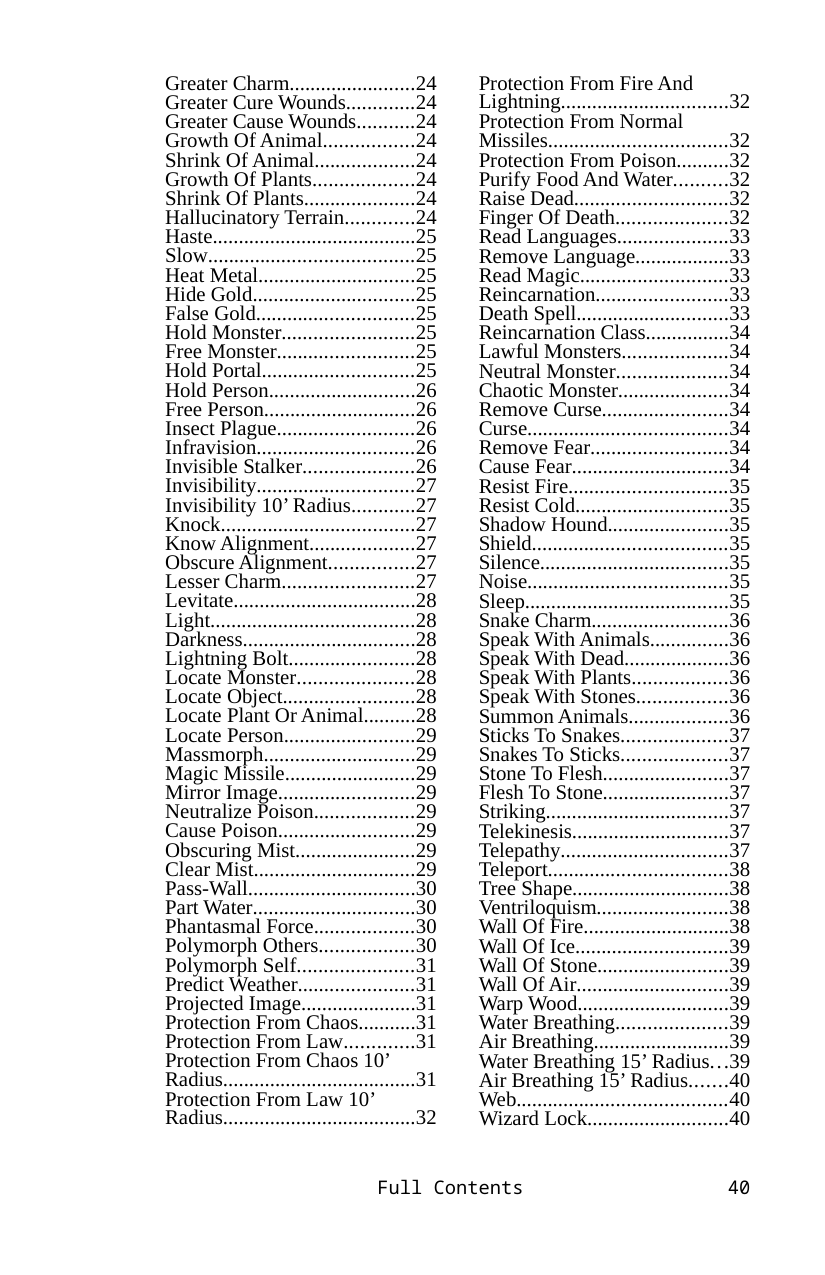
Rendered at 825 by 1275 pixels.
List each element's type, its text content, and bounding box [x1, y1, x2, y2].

text Telekinesis 37 [478, 823, 750, 842]
text Air Breathing 15’ Radius 40 [478, 1072, 750, 1091]
text Polymorph Self 31 [165, 957, 437, 976]
text Resist Cold 35 [478, 497, 750, 516]
text Flesh to Stone 37 [478, 784, 750, 803]
text Reincarnation 33 [478, 286, 750, 305]
text Locate Plant or Animal 28 [165, 707, 437, 727]
text Protection from Chaos 10’ Radius 31 [165, 1052, 437, 1091]
text Protection from Normal Missiles 32 [478, 113, 750, 152]
text Levitate 28 [165, 592, 437, 612]
text Light 28 [165, 612, 437, 631]
text Telepathy 37 [478, 842, 750, 861]
text Teleport 38 [478, 861, 750, 880]
text Heat Metal 25 [165, 267, 437, 286]
text Part Water 30 [165, 899, 437, 918]
text Wall of Fire 38 [478, 918, 750, 938]
text Greater Cure Wounds 24 [165, 94, 437, 113]
text Snakes to Sticks 37 [478, 746, 750, 765]
text Remove Language 33 [478, 248, 750, 267]
text Shield 35 [478, 535, 750, 554]
text Raise Dead 32 [478, 190, 750, 209]
text Shrink of Plants 24 [165, 190, 437, 209]
text Hallucinatory Terrain 24 [165, 209, 437, 228]
text Protection from Poison 32 [478, 152, 750, 171]
text Ventriloquism 38 [478, 899, 750, 918]
text Speak with Stones 36 [478, 688, 750, 708]
text Water Breathing 39 [478, 1014, 750, 1033]
text Stone to Flesh 37 [478, 765, 750, 784]
text Pass-Wall 30 [165, 880, 437, 899]
text Remove Curse 34 [478, 401, 750, 420]
text Knock 27 [165, 516, 437, 535]
text Cause Poison 29 [165, 822, 437, 842]
text Mirror Image 29 [165, 784, 437, 803]
text Invisibility 10’ Radius 27 [165, 497, 437, 516]
text Web 40 [478, 1091, 750, 1110]
text Wall of Stone 39 [478, 957, 750, 976]
text Phantasmal Force 30 [165, 918, 437, 937]
text Know Alignment 27 [165, 535, 437, 554]
text Massmorph 29 [165, 746, 437, 765]
text Finger of Death 32 [478, 209, 750, 228]
text Obscuring Mist 29 [165, 842, 437, 861]
text Silence 35 [478, 554, 750, 573]
text Read Magic 33 [478, 267, 750, 286]
text Clear Mist 29 [165, 861, 437, 880]
text Read Languages 33 [478, 228, 750, 248]
text Water Breathing 15’ Radius 39 [478, 1053, 750, 1072]
text Shrink of Animal 24 [165, 152, 437, 171]
text Polymorph Others 30 [165, 937, 437, 957]
text Protection from Chaos 31 [165, 1014, 437, 1033]
text Purify Food and Water 32 [478, 171, 750, 190]
text Chaotic Monster 34 [478, 382, 750, 401]
text Summon Animals 36 [478, 708, 750, 727]
text Resist Fire 35 [478, 478, 750, 497]
text Wall of Air 39 [478, 976, 750, 995]
text False Gold 25 [165, 305, 437, 324]
text Noise 35 [478, 573, 750, 593]
text Free Monster 25 [165, 343, 437, 362]
text Sleep 35 [478, 593, 750, 612]
text Haste 25 [165, 228, 437, 247]
text Insect Plague 26 [165, 420, 437, 439]
text Wall of Ice 39 [478, 938, 750, 957]
text Lesser Charm 27 [165, 573, 437, 592]
text Lawful Monsters 34 [478, 343, 750, 363]
text Hold Portal 25 [165, 362, 437, 382]
text Infravision 26 [165, 439, 437, 458]
text Curse 34 [478, 420, 750, 439]
text Striking 37 [478, 803, 750, 823]
text Air Breathing 39 [478, 1033, 750, 1053]
text Snake Charm 36 [478, 612, 750, 631]
text Reincarnation Class 34 [478, 324, 750, 343]
text Growth of Animal 24 [165, 132, 437, 152]
text Hide Gold 25 [165, 286, 437, 305]
text Lightning Bolt 28 [165, 650, 437, 669]
text Speak with Animals 36 [478, 631, 750, 650]
text Protection from Law 10’ Radius 32 [165, 1091, 437, 1129]
text Projected Image 31 [165, 995, 437, 1014]
text Locate Person 29 [165, 727, 437, 746]
text Warp Wood 39 [478, 995, 750, 1014]
text Neutral Monster 34 [478, 363, 750, 382]
text Cause Fear 34 [478, 458, 750, 478]
text Locate Object 28 [165, 688, 437, 707]
text Neutralize Poison 29 [165, 803, 437, 822]
text Protection from Fire and Lightning 32 [478, 75, 750, 113]
text Hold Monster 25 [165, 324, 437, 343]
text Hold Person 26 [165, 382, 437, 401]
text Predict Weather 31 [165, 976, 437, 995]
text Remove Fear 34 [478, 439, 750, 458]
text Magic Missile 29 [165, 765, 437, 784]
text Speak with Plants 36 [478, 669, 750, 688]
text Tree Shape 38 [478, 880, 750, 899]
text Locate Monster 28 [165, 669, 437, 688]
text ­Greater Charm 24 [165, 75, 437, 94]
text Darkness 28 [165, 631, 437, 650]
text Invisible Stalker 26 [165, 458, 437, 477]
text Greater Cause Wounds 24 [165, 113, 437, 132]
text Speak with Dead 36 [478, 650, 750, 669]
text Protection from Law 31 [165, 1033, 437, 1052]
text Death Spell 33 [478, 305, 750, 324]
text Free Person 26 [165, 401, 437, 420]
text Wizard Lock 40 [478, 1110, 750, 1129]
text Invisibility 27 [165, 477, 437, 497]
text Slow 25 [165, 247, 437, 267]
text Obscure Alignment 27 [165, 554, 437, 573]
text Growth of Plants 24 [165, 171, 437, 190]
text Sticks to Snakes 37 [478, 727, 750, 746]
text Shadow Hound 35 [478, 516, 750, 535]
